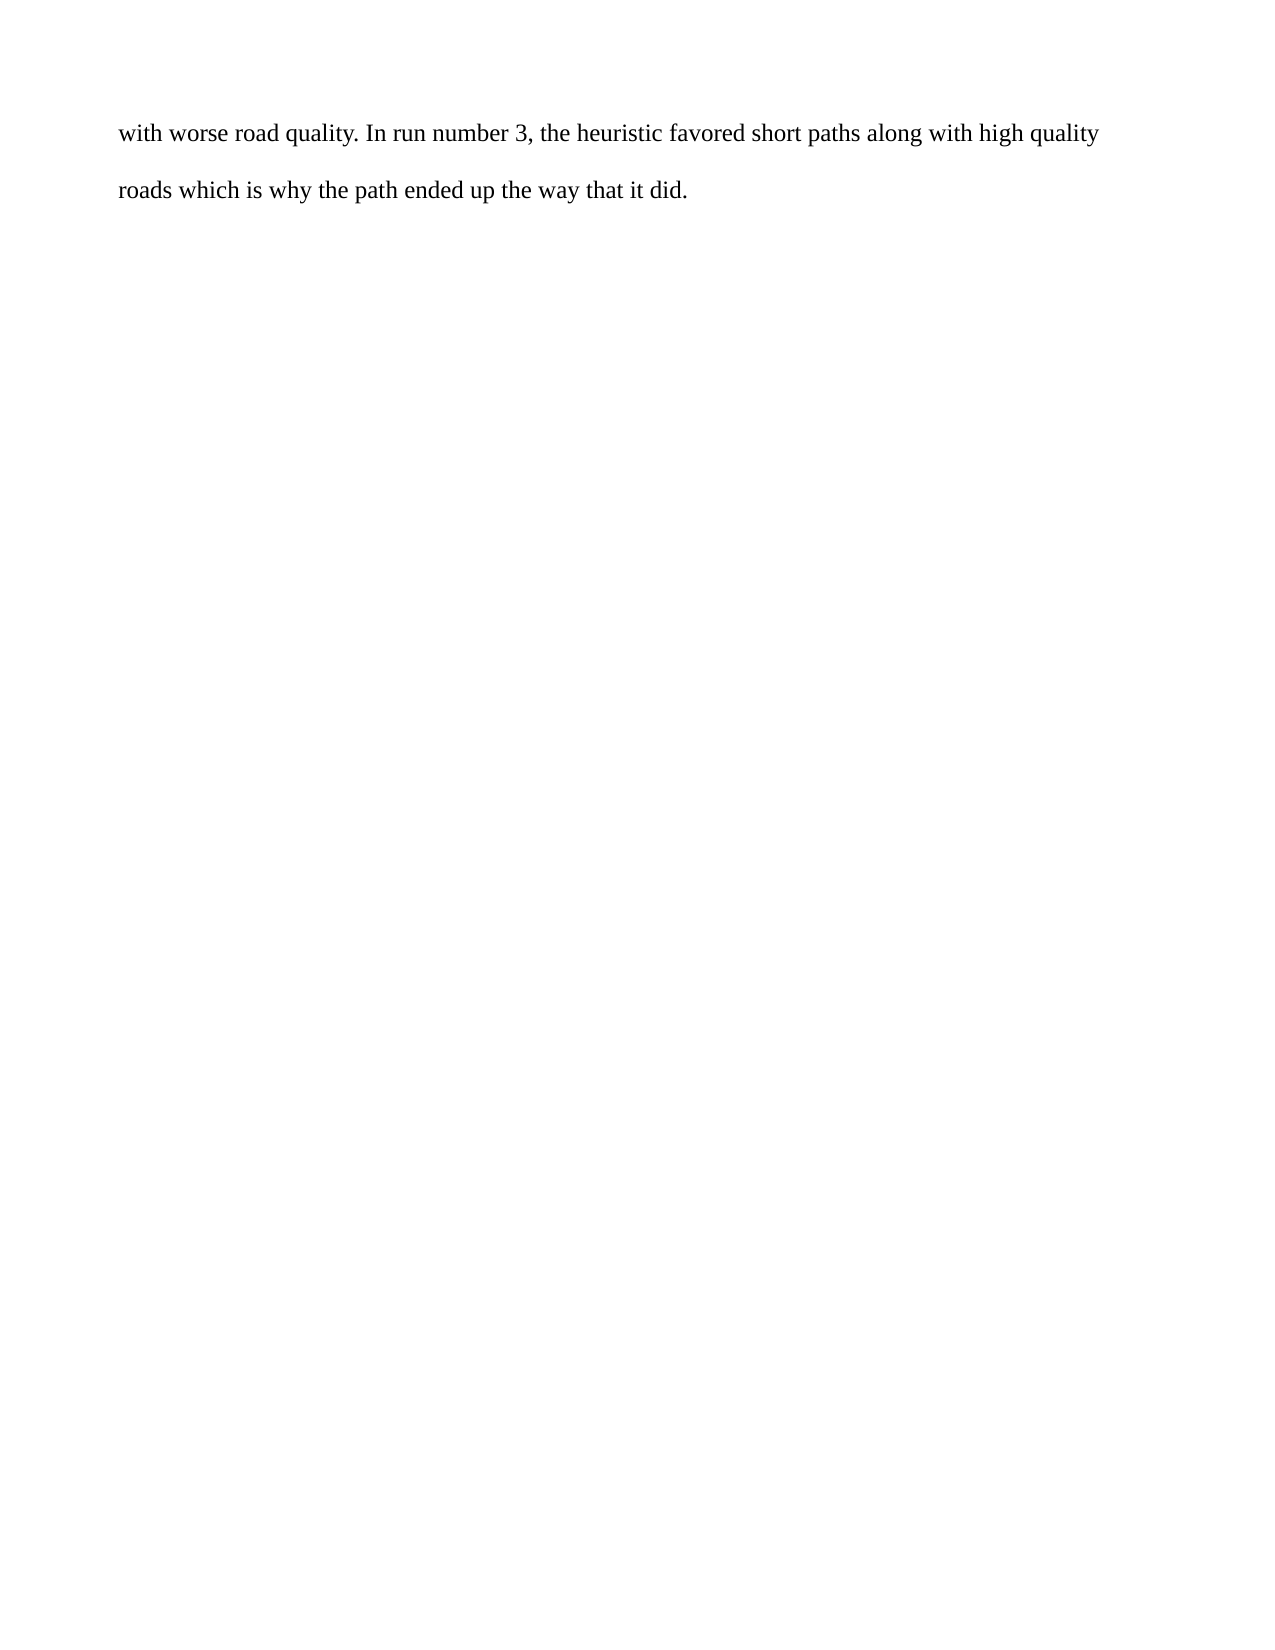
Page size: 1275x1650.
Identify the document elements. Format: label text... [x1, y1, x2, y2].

text with worse road quality. In run number 3, the heuristic favored short paths along with high quality roads which is why the path ended up the way that it did. [118, 118, 1157, 204]
